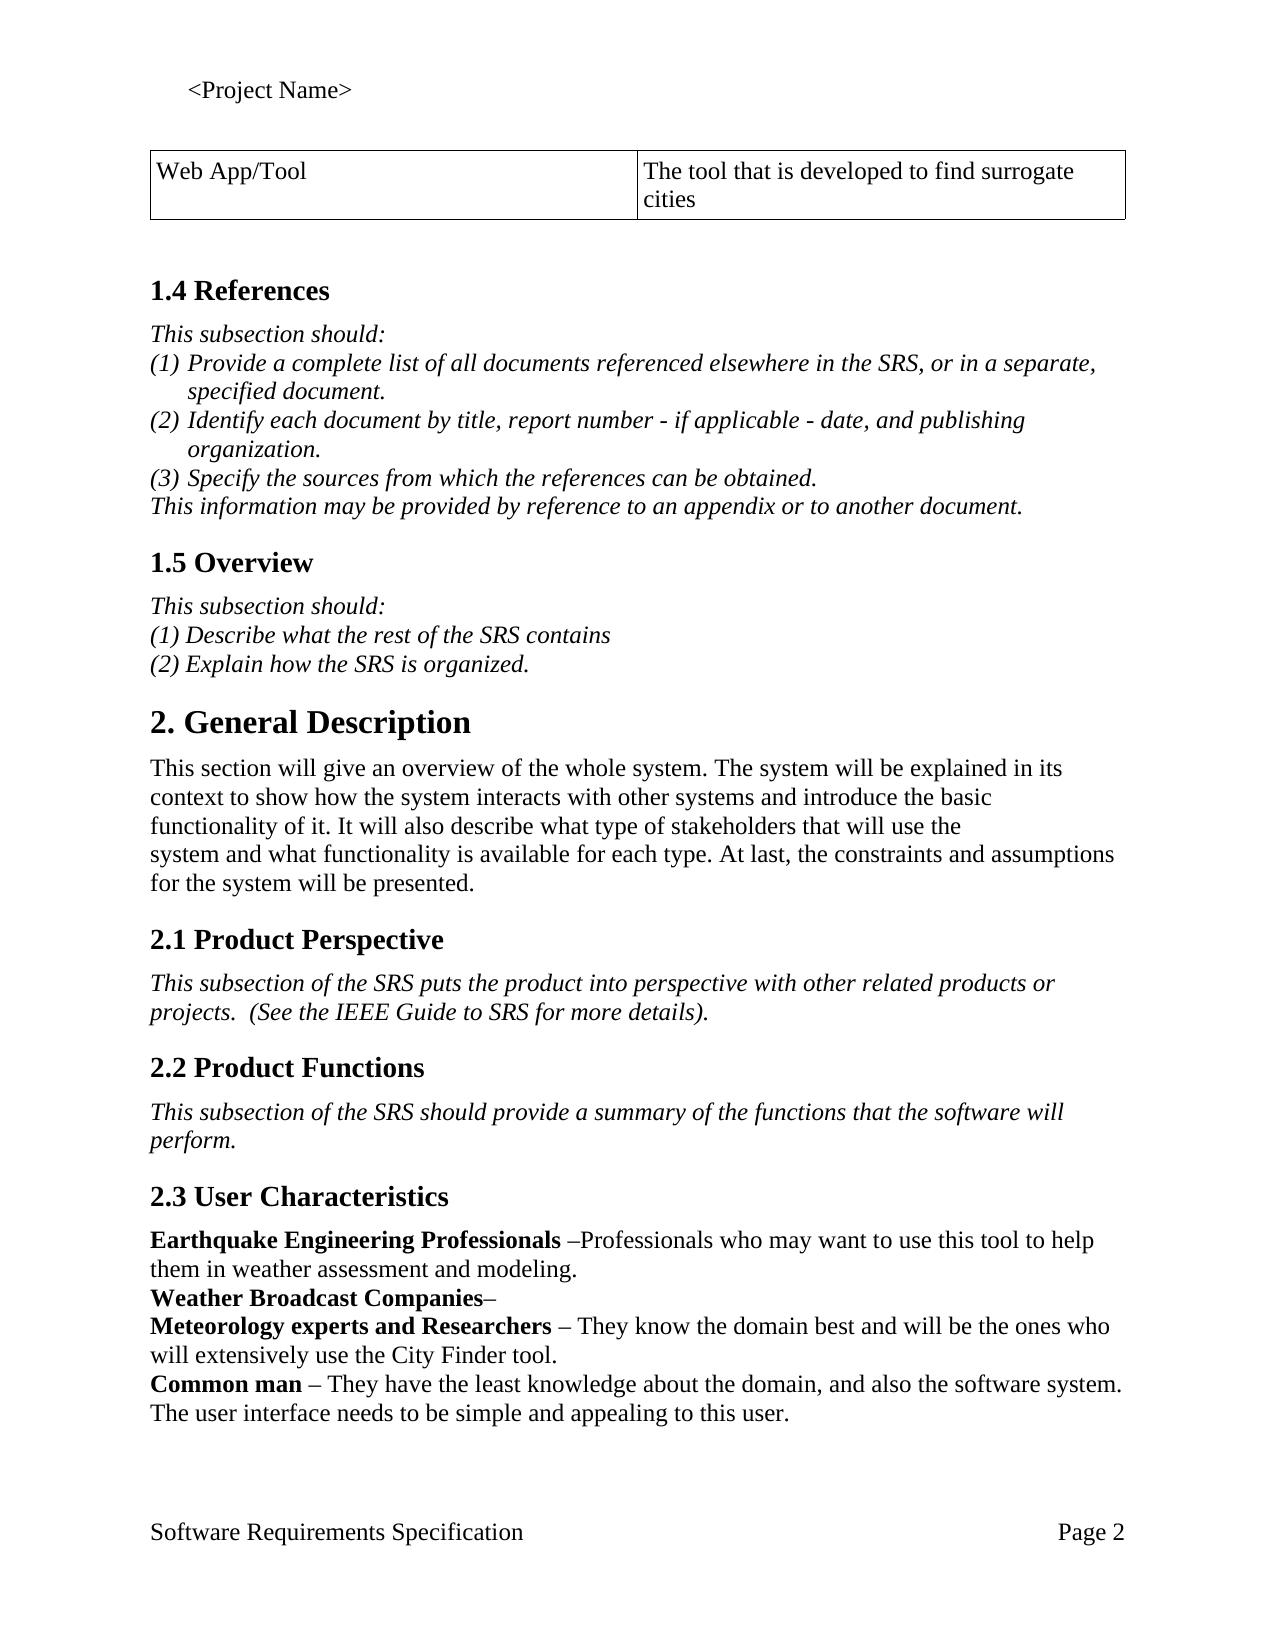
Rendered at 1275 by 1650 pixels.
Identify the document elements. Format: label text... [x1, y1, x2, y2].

text (1) Describe what the rest of the SRS contains [150, 620, 1125, 649]
text This subsection of the SRS puts the product into perspective with other related products or [150, 968, 1125, 997]
text Meteorology experts and Researchers – They know the domain best and will be the ones who will extensively use the City Finder tool. [150, 1311, 1125, 1369]
text Weather Broadcast Companies– [150, 1283, 1125, 1311]
text This subsection of the SRS should provide a summary of the functions that the software will perform. [150, 1097, 1125, 1154]
subtitle 1.4 References [150, 273, 1125, 306]
text This section will give an overview of the whole system. The system will be explained in its context to show how the system interacts with other systems and introduce the basic functionality of it. It will also describe what type of stakeholders that will use the [150, 753, 1125, 839]
text Common man – They have the least knowledge about the domain, and also the software system. The user interface needs to be simple and appealing to this user. [150, 1369, 1125, 1426]
text system and what functionality is available for each type. At last, the constraints and assumptions for the system will be presented. [150, 839, 1125, 897]
table_cell Web App/Tool [151, 151, 637, 219]
text (2) Explain how the SRS is organized. [150, 649, 1125, 677]
text This subsection should: [150, 591, 1125, 620]
text projects. (See the IEEE Guide to SRS for more details). [150, 997, 1125, 1026]
text (2) Identify each document by title, report number - if applicable - date, and publishing organization. [150, 405, 1125, 463]
text This information may be provided by reference to an appendix or to another document. [150, 491, 1125, 520]
table_cell The tool that is developed to find surrogate cities [638, 151, 1125, 219]
text (3) Specify the sources from which the references can be obtained. [150, 463, 1125, 491]
text Earthquake Engineering Professionals –Professionals who may want to use this tool to help them in weather assessment and modeling. [150, 1225, 1125, 1283]
subtitle 2.2 Product Functions [150, 1051, 1125, 1084]
text This subsection should: [150, 319, 1125, 348]
subtitle 2. General Description [150, 702, 1125, 741]
subtitle 1.5 Overview [150, 545, 1125, 579]
subtitle 2.1 Product Perspective [150, 922, 1125, 956]
text (1) Provide a complete list of all documents referenced elsewhere in the SRS, or in a separate, specified document. [150, 348, 1125, 405]
subtitle 2.3 User Characteristics [150, 1179, 1125, 1213]
